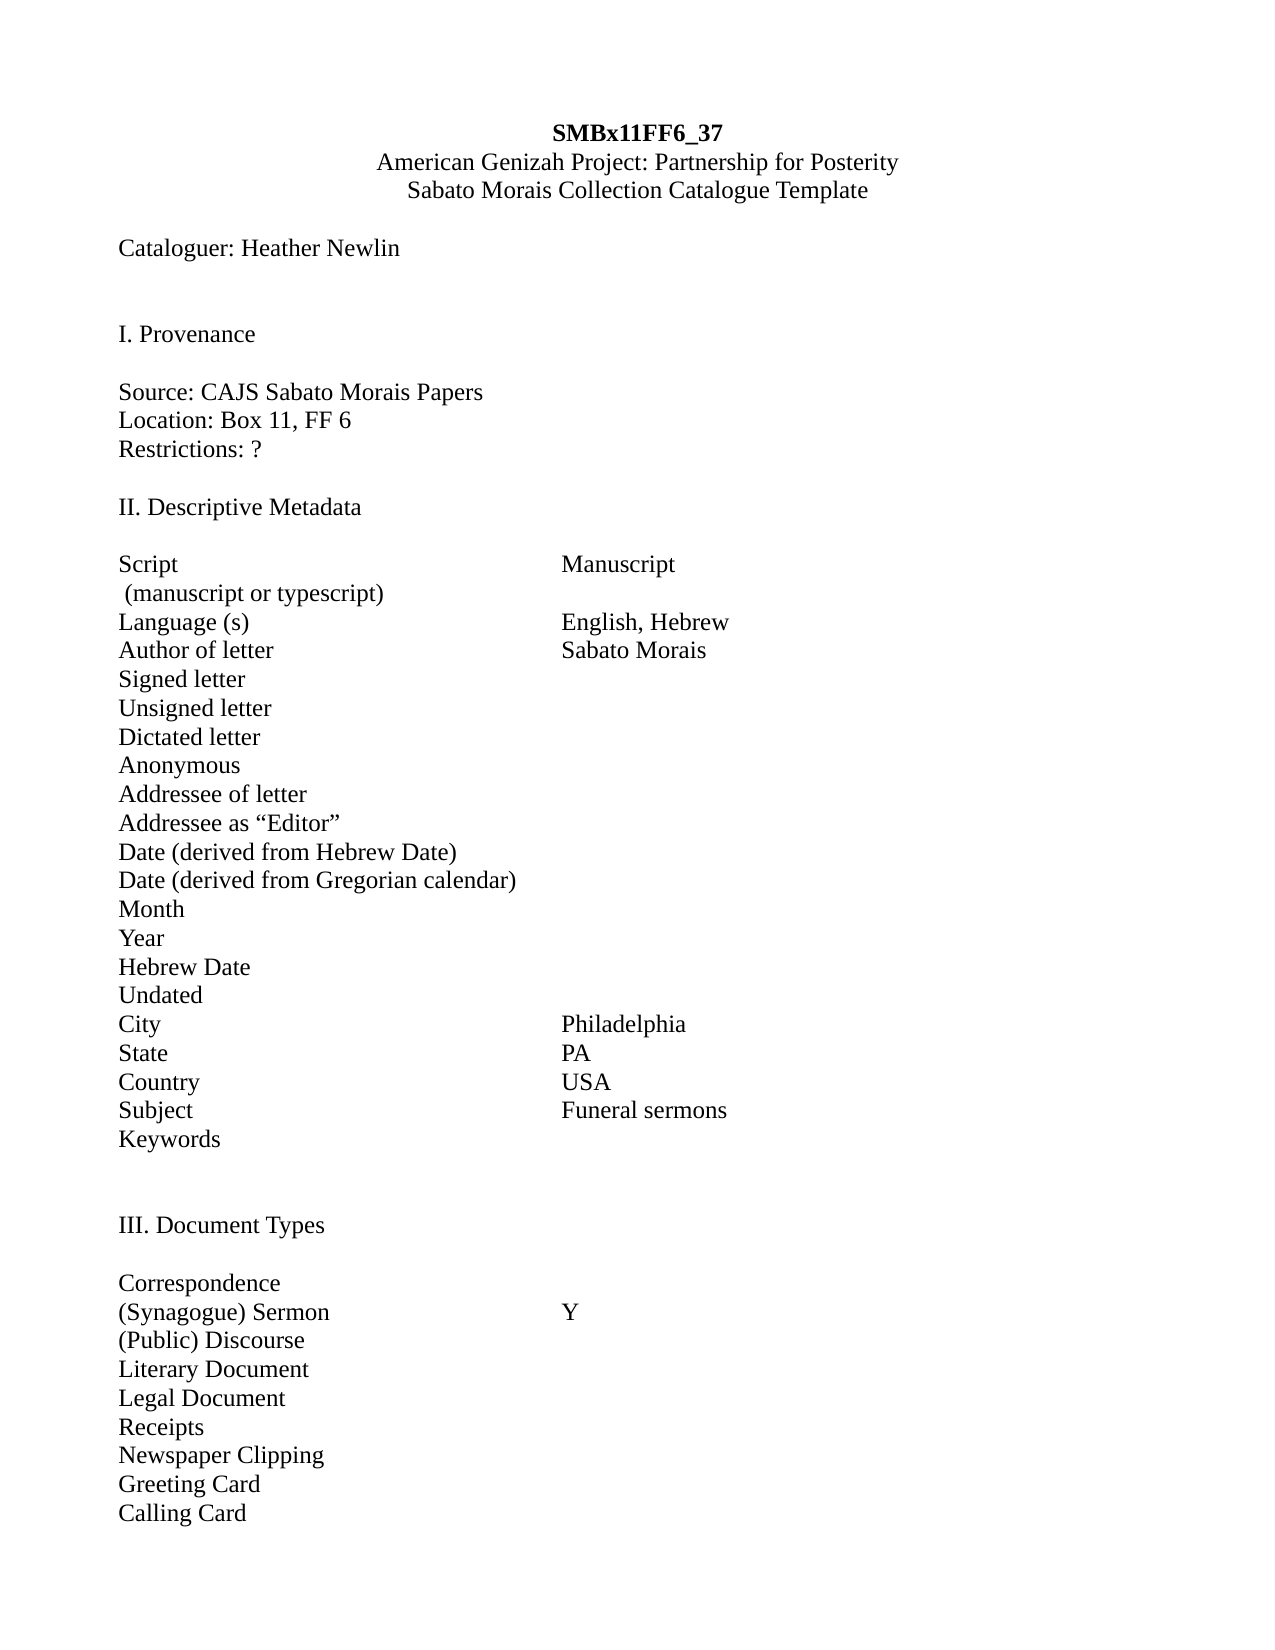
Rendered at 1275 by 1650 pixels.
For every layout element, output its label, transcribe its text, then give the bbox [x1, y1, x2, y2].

text (Synagogue) Sermon Y [118, 1297, 1157, 1326]
text Subject Funeral sermons [118, 1096, 1157, 1124]
text Location: Box 11, FF 6 [118, 406, 1157, 434]
text Sabato Morais Collection Catalogue Template [118, 176, 1157, 204]
text Source: CAJS Sabato Morais Papers [118, 377, 1157, 406]
text Correspondence [118, 1268, 1157, 1297]
text (manuscript or typescript) [118, 578, 1157, 607]
text Addressee as “Editor” [118, 808, 1157, 837]
text (Public) Discourse [118, 1326, 1157, 1354]
text Language (s) English, Hebrew [118, 607, 1157, 636]
text American Genizah Project: Partnership for Posterity [118, 147, 1157, 176]
text Anonymous [118, 751, 1157, 779]
text Undated [118, 981, 1157, 1009]
text Receipts [118, 1412, 1157, 1441]
text Hebrew Date [118, 952, 1157, 981]
text Month [118, 894, 1157, 923]
text Signed letter [118, 664, 1157, 693]
text III. Document Types [118, 1211, 1157, 1239]
text Script Manuscript [118, 549, 1157, 578]
text Year [118, 923, 1157, 952]
text Keywords [118, 1124, 1157, 1153]
text Cataloguer: Heather Newlin [118, 233, 1157, 262]
text SMBx11FF6_37 [118, 118, 1157, 147]
text II. Descriptive Metadata [118, 492, 1157, 521]
text Legal Document [118, 1383, 1157, 1412]
text State PA [118, 1038, 1157, 1067]
text Literary Document [118, 1354, 1157, 1383]
text Date (derived from Hebrew Date) [118, 837, 1157, 866]
text I. Provenance [118, 319, 1157, 348]
text Restrictions: ? [118, 434, 1157, 463]
text City Philadelphia [118, 1009, 1157, 1038]
text Author of letter Sabato Morais [118, 636, 1157, 664]
text Addressee of letter [118, 779, 1157, 808]
text Dictated letter [118, 722, 1157, 751]
text Unsigned letter [118, 693, 1157, 722]
text Calling Card [118, 1498, 1157, 1527]
text Greeting Card [118, 1469, 1157, 1498]
text Country USA [118, 1067, 1157, 1096]
text Newspaper Clipping [118, 1441, 1157, 1469]
text Date (derived from Gregorian calendar) [118, 866, 1157, 894]
